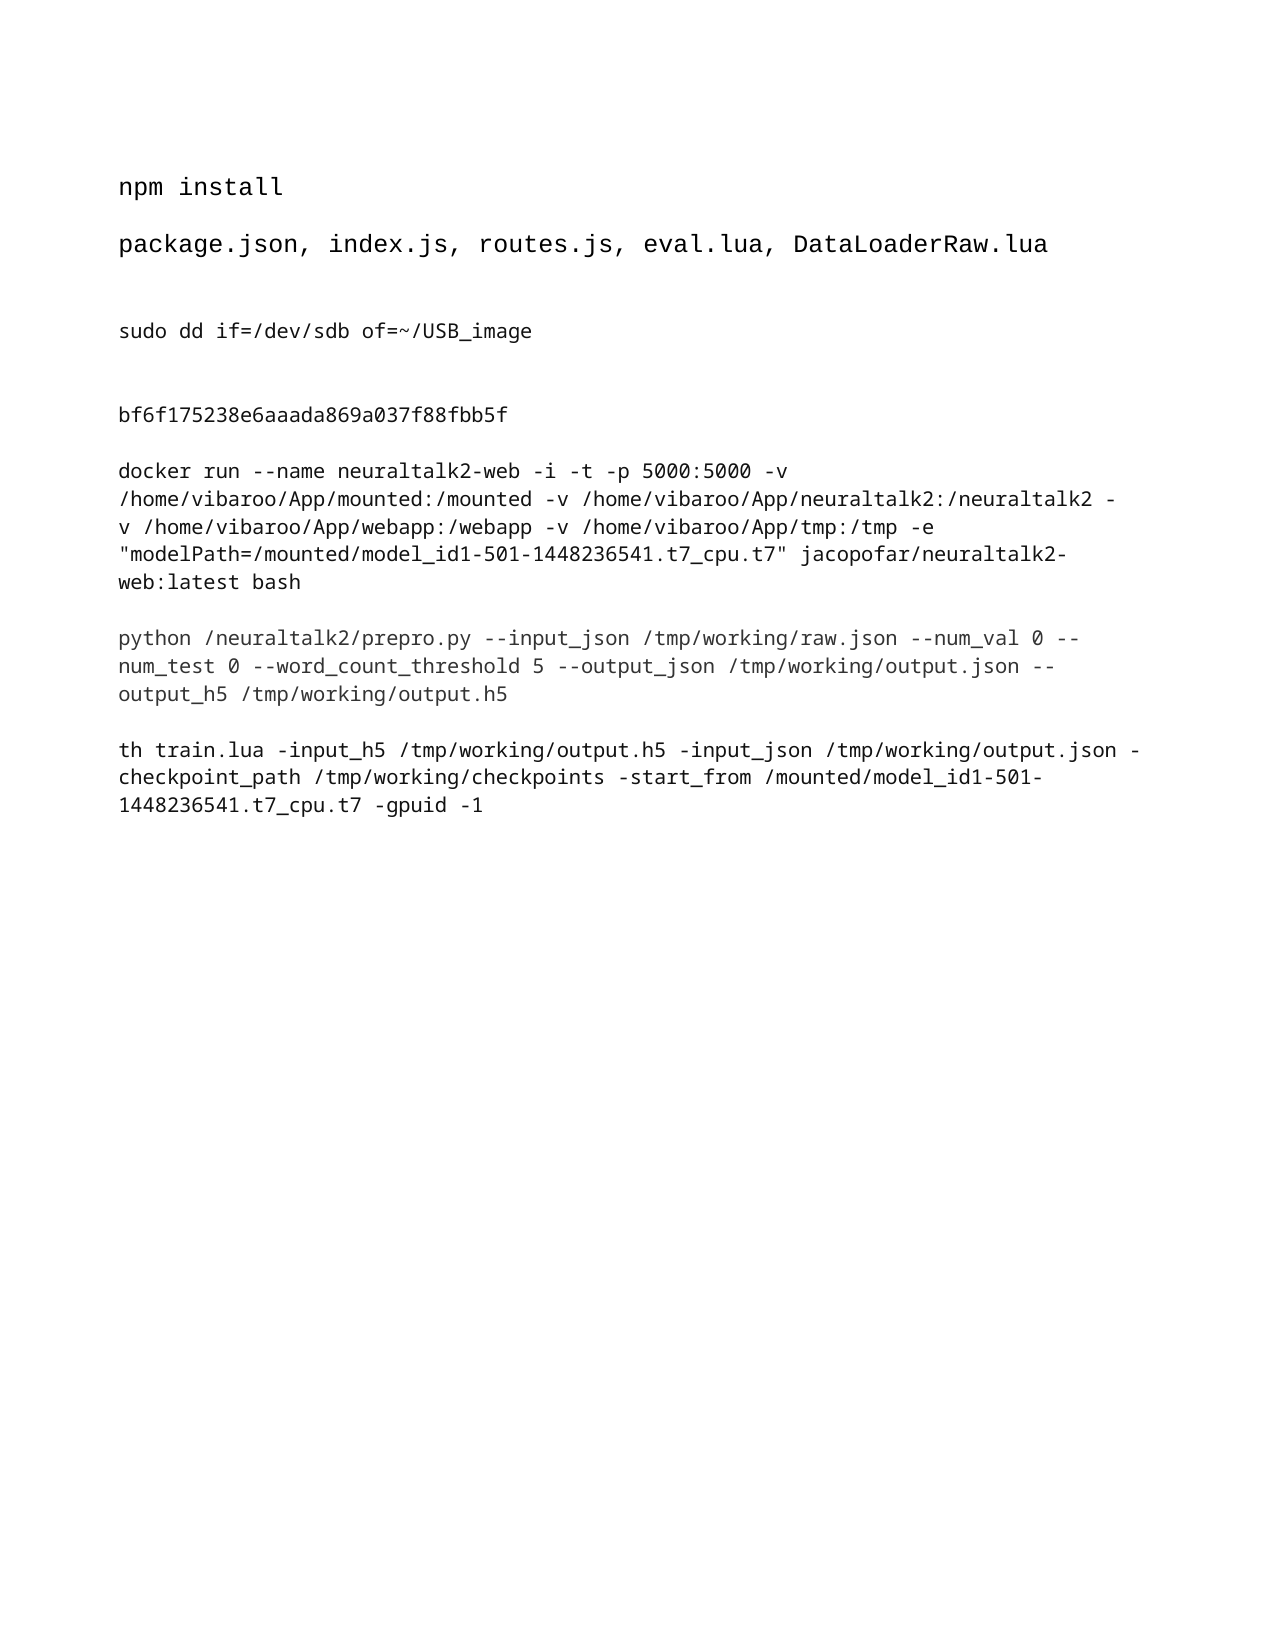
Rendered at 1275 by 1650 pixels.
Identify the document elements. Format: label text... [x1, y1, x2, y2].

text python /neuraltalk2/prepro.py --input_json /tmp/working/raw.json --num_val 0 --num_test 0 --word_count_threshold 5 --output_json /tmp/working/output.json --output_h5 /tmp/working/output.h5 [118, 624, 1157, 707]
text th train.lua -input_h5 /tmp/working/output.h5 -input_json /tmp/working/output.json -checkpoint_path /tmp/working/checkpoints -start_from /mounted/model_id1-501-1448236541.t7_cpu.t7 -gpuid -1 [118, 735, 1157, 818]
text docker run --name neuraltalk2-web -i -t -p 5000:5000 -v /home/vibaroo/App/mounted:/mounted -v /home/vibaroo/App/neuraltalk2:/neuraltalk2 -v /home/vibaroo/App/webapp:/webapp -v /home/vibaroo/App/tmp:/tmp -e "modelPath=/mounted/model_id1-501-1448236541.t7_cpu.t7" jacopofar/neuraltalk2-web:latest bash [118, 457, 1157, 595]
text package.json, index.js, routes.js, eval.lua, DataLoaderRaw.lua [118, 231, 1157, 260]
text npm install [118, 175, 1157, 203]
text bf6f175238e6aaada869a037f88fbb5f [118, 401, 1157, 428]
text sudo dd if=/dev/sdb of=~/USB_image [118, 316, 1157, 344]
